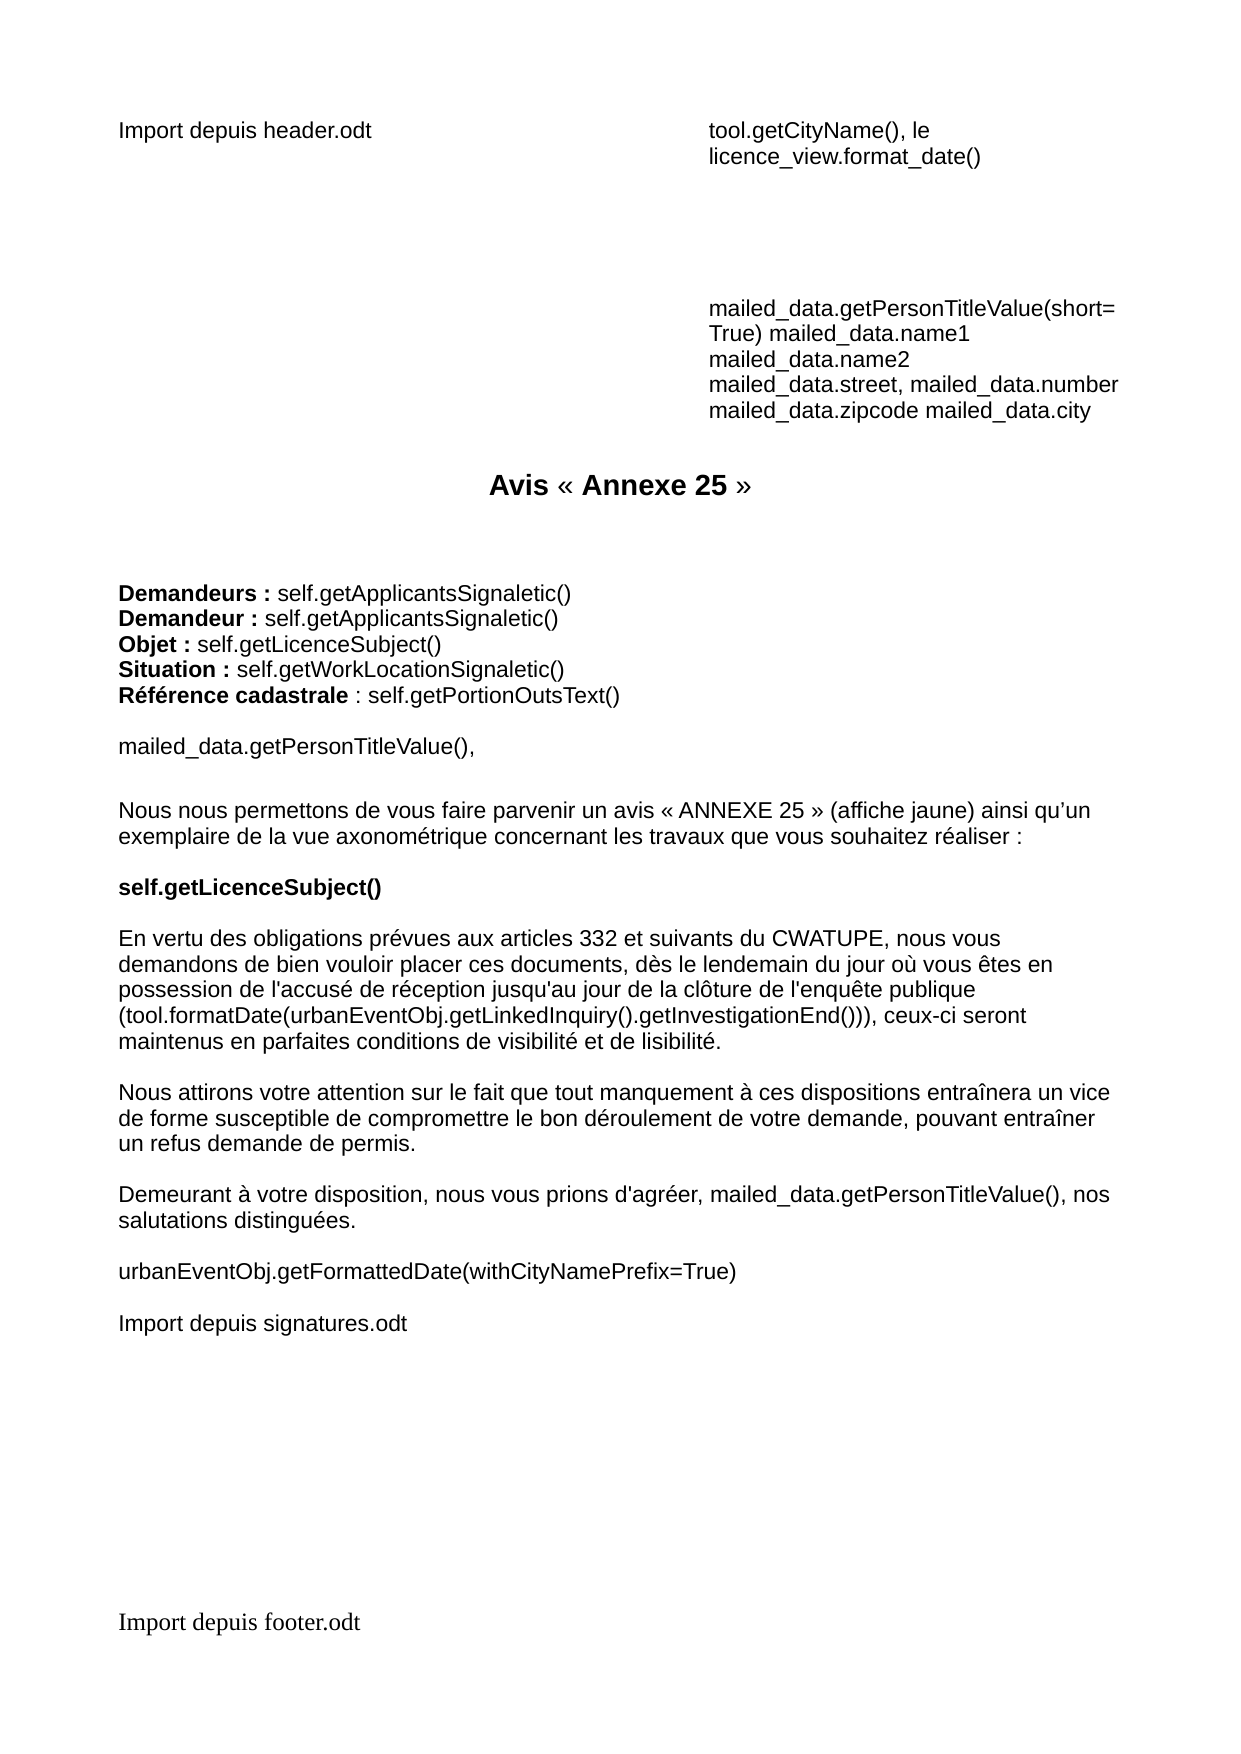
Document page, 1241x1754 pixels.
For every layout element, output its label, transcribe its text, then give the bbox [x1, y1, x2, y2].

text mailed_data.getPersonTitleValue(), [118, 734, 1122, 759]
text Demandeur : self.getApplicantsSignaletic() [118, 606, 1122, 631]
text Import depuis signatures.odt [118, 1310, 1122, 1336]
table_header Import depuis header.odt [118, 118, 708, 436]
title Avis « Annexe 25 » [118, 468, 1122, 501]
text Objet : self.getLicenceSubject() [118, 631, 1122, 657]
text En vertu des obligations prévues aux articles 332 et suivants du CWATUPE, nous vous demandons de bien vouloir placer ces documents, dès le lendemain du jour où vous êtes en possession de l'accusé de réception jusqu'au jour de la clôture de l'enquête publique (tool.formatDate(urbanEventObj.getLinkedInquiry().getInvestigationEnd())), ceux-ci seront maintenus en parfaites conditions de visibilité et de lisibilité. [118, 926, 1122, 1054]
title self.getLicenceSubject() [118, 874, 1122, 900]
table_header tool.getCityName(), le licence_view.format_date() mailed_data.getPersonTitleValue(short=True) mailed_data.name1 mailed_data.name2 mailed_data.street, mailed_data.number mailed_data.zipcode mailed_data.city [709, 118, 1128, 436]
text Nous nous permettons de vous faire parvenir un avis « ANNEXE 25 » (affiche jaune) ainsi qu’un exemplaire de la vue axonométrique concernant les travaux que vous souhaitez réaliser : [118, 798, 1122, 849]
text Demeurant à votre disposition, nous vous prions d'agréer, mailed_data.getPersonTitleValue(), nos salutations distinguées. [118, 1182, 1122, 1233]
text urbanEventObj.getFormattedDate(withCityNamePrefix=True) [118, 1259, 1122, 1284]
text Nous attirons votre attention sur le fait que tout manquement à ces dispositions entraînera un vice de forme susceptible de compromettre le bon déroulement de votre demande, pouvant entraîner un refus demande de permis. [118, 1079, 1122, 1156]
text Référence cadastrale : self.getPortionOutsText() [118, 683, 1122, 708]
text Demandeurs : self.getApplicantsSignaletic() [118, 580, 1122, 606]
text Situation : self.getWorkLocationSignaletic() [118, 657, 1122, 683]
